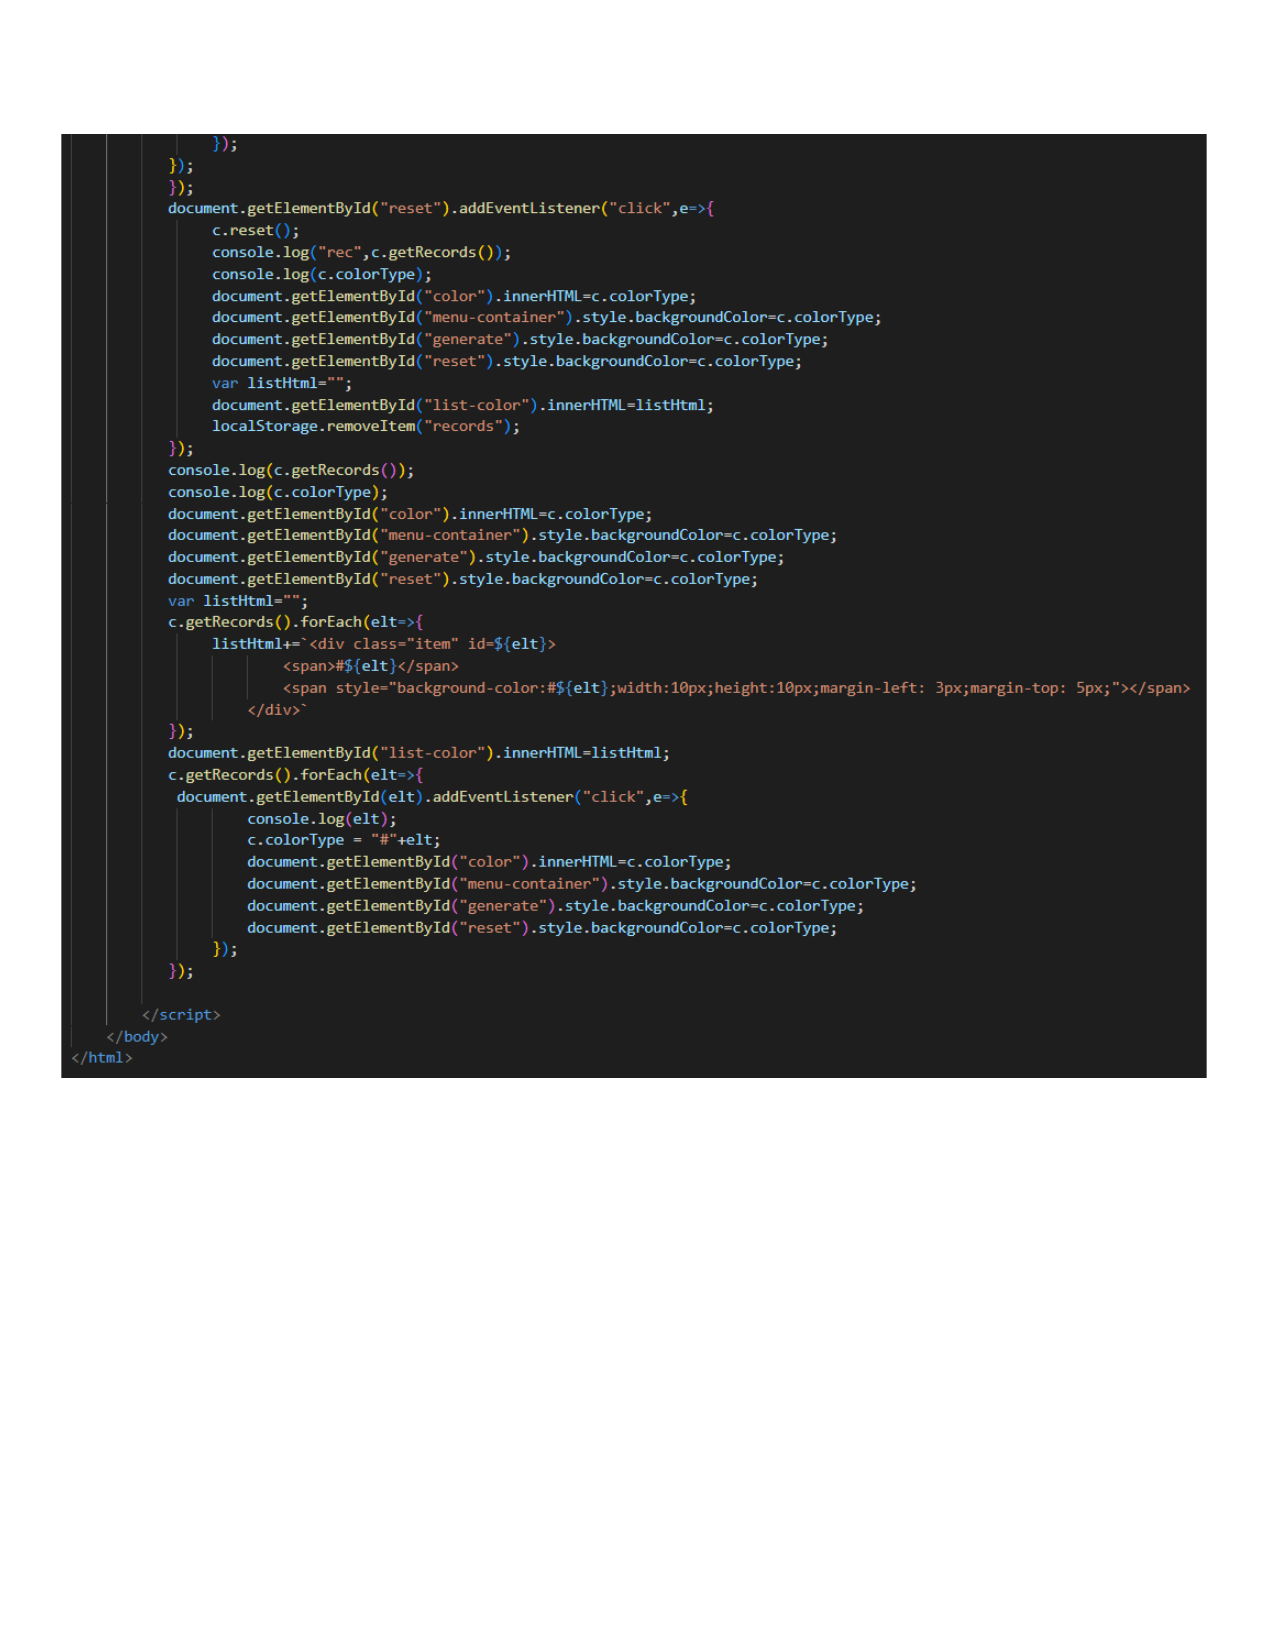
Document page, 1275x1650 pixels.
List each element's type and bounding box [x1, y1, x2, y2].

picture [61, 134, 1207, 1078]
